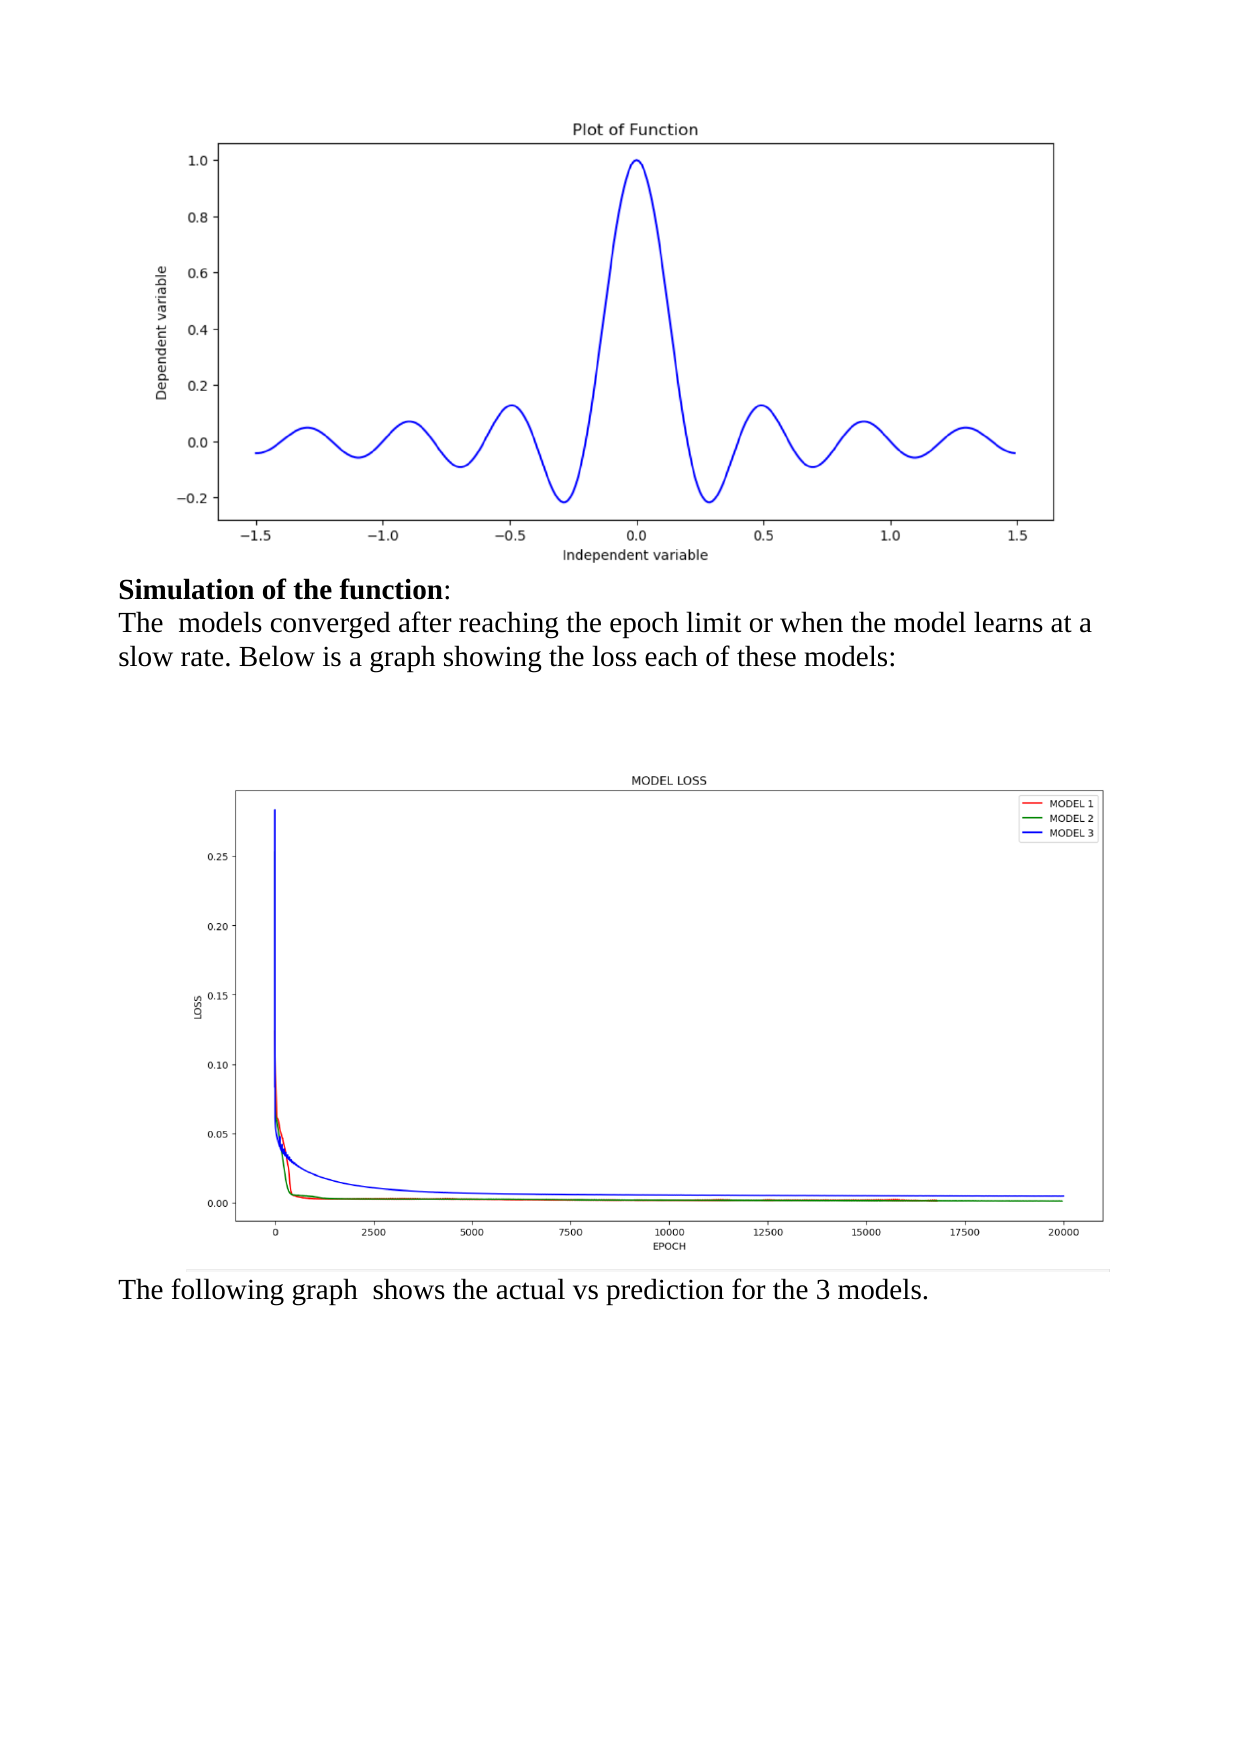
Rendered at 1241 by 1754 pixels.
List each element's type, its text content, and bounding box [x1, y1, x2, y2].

text The models converged after reaching the epoch limit or when the model learns at a slow rate. Below is a graph showing the loss each of these models: [118, 606, 1122, 673]
picture [118, 118, 1123, 572]
text Simulation of the function: [118, 572, 1122, 606]
text The following graph shows the actual vs prediction for the 3 models. [118, 1272, 1122, 1305]
picture [118, 767, 1123, 1272]
